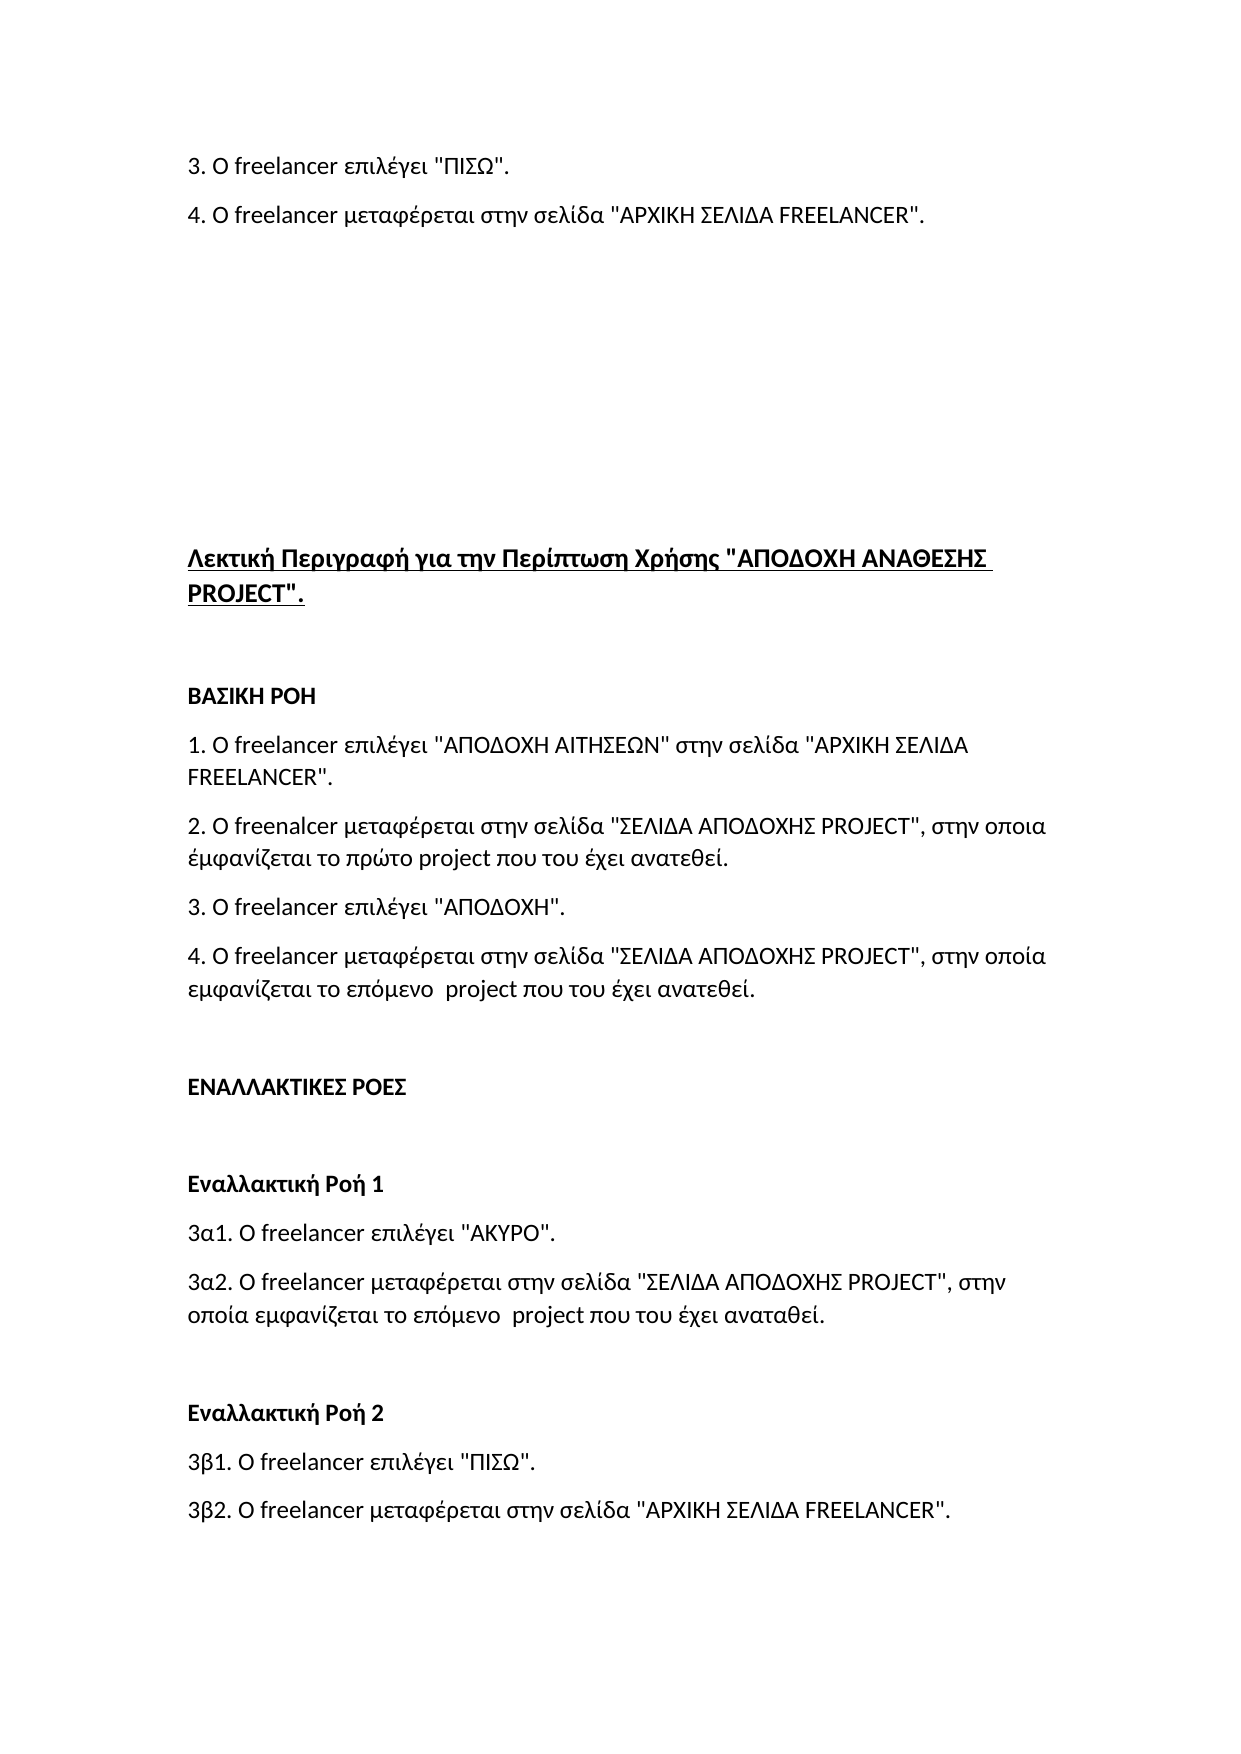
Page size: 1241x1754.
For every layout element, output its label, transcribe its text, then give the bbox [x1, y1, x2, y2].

text 2. O freenalcer μεταφέρεται στην σελίδα "ΣΕΛΙΔΑ ΑΠΟΔΟΧΗΣ PROJECT", στην οποια έμφανίζεται το πρώτο project που του έχει ανατεθεί. [187, 810, 1053, 873]
text 3α1. Ο freelancer επιλέγει "ΑΚΥΡΟ". [187, 1217, 1053, 1248]
text 4. Ο freelancer μεταφέρεται στην σελίδα "ΣΕΛΙΔΑ ΑΠΟΔΟΧΗΣ PROJECT", στην οποία εμφανίζεται το επόμενο project που του έχει ανατεθεί. [187, 940, 1053, 1003]
text 3β2. Ο freelancer μεταφέρεται στην σελίδα "ΑΡΧΙΚΗ ΣΕΛΙΔΑ FREELANCER". [187, 1494, 1053, 1525]
text 3. Ο freelancer επιλέγει "ΠΙΣΩ". [187, 150, 1053, 181]
text Εναλλακτική Ροή 1 [187, 1168, 1053, 1199]
text 3α2. O freelancer μεταφέρεται στην σελίδα "ΣΕΛΙΔΑ ΑΠΟΔΟΧΗΣ PROJECT", στην οποία εμφανίζεται το επόμενο project που του έχει αναταθεί. [187, 1266, 1053, 1329]
text Λεκτική Περιγραφή για την Περίπτωση Χρήσης "ΑΠΟΔΟΧΉ ΑΝΆΘΕΣΗΣ PROJECT". [187, 542, 1053, 610]
text Εναλλακτική Ροή 2 [187, 1397, 1053, 1427]
text ΕΝΑΛΛΑΚΤΙΚΕΣ ΡΟΕΣ [187, 1071, 1053, 1101]
text 1. O freelancer επιλέγει "ΑΠΟΔΟΧΗ ΑΙΤΗΣΕΩΝ" στην σελίδα "ΑΡΧΙΚΗ ΣΕΛΙΔΑ FREELANCER". [187, 729, 1053, 792]
text ΒΑΣΙΚΗ ΡΟΗ [187, 680, 1053, 711]
text 3. O freelancer επιλέγει "ΑΠΟΔΟΧΗ". [187, 891, 1053, 922]
text 4. O freelancer μεταφέρεται στην σελίδα "ΑΡΧΙΚΗ ΣΕΛΙΔΑ FREELANCER". [187, 199, 1053, 229]
text 3β1. Ο freelancer επιλέγει "ΠΙΣΩ". [187, 1446, 1053, 1476]
